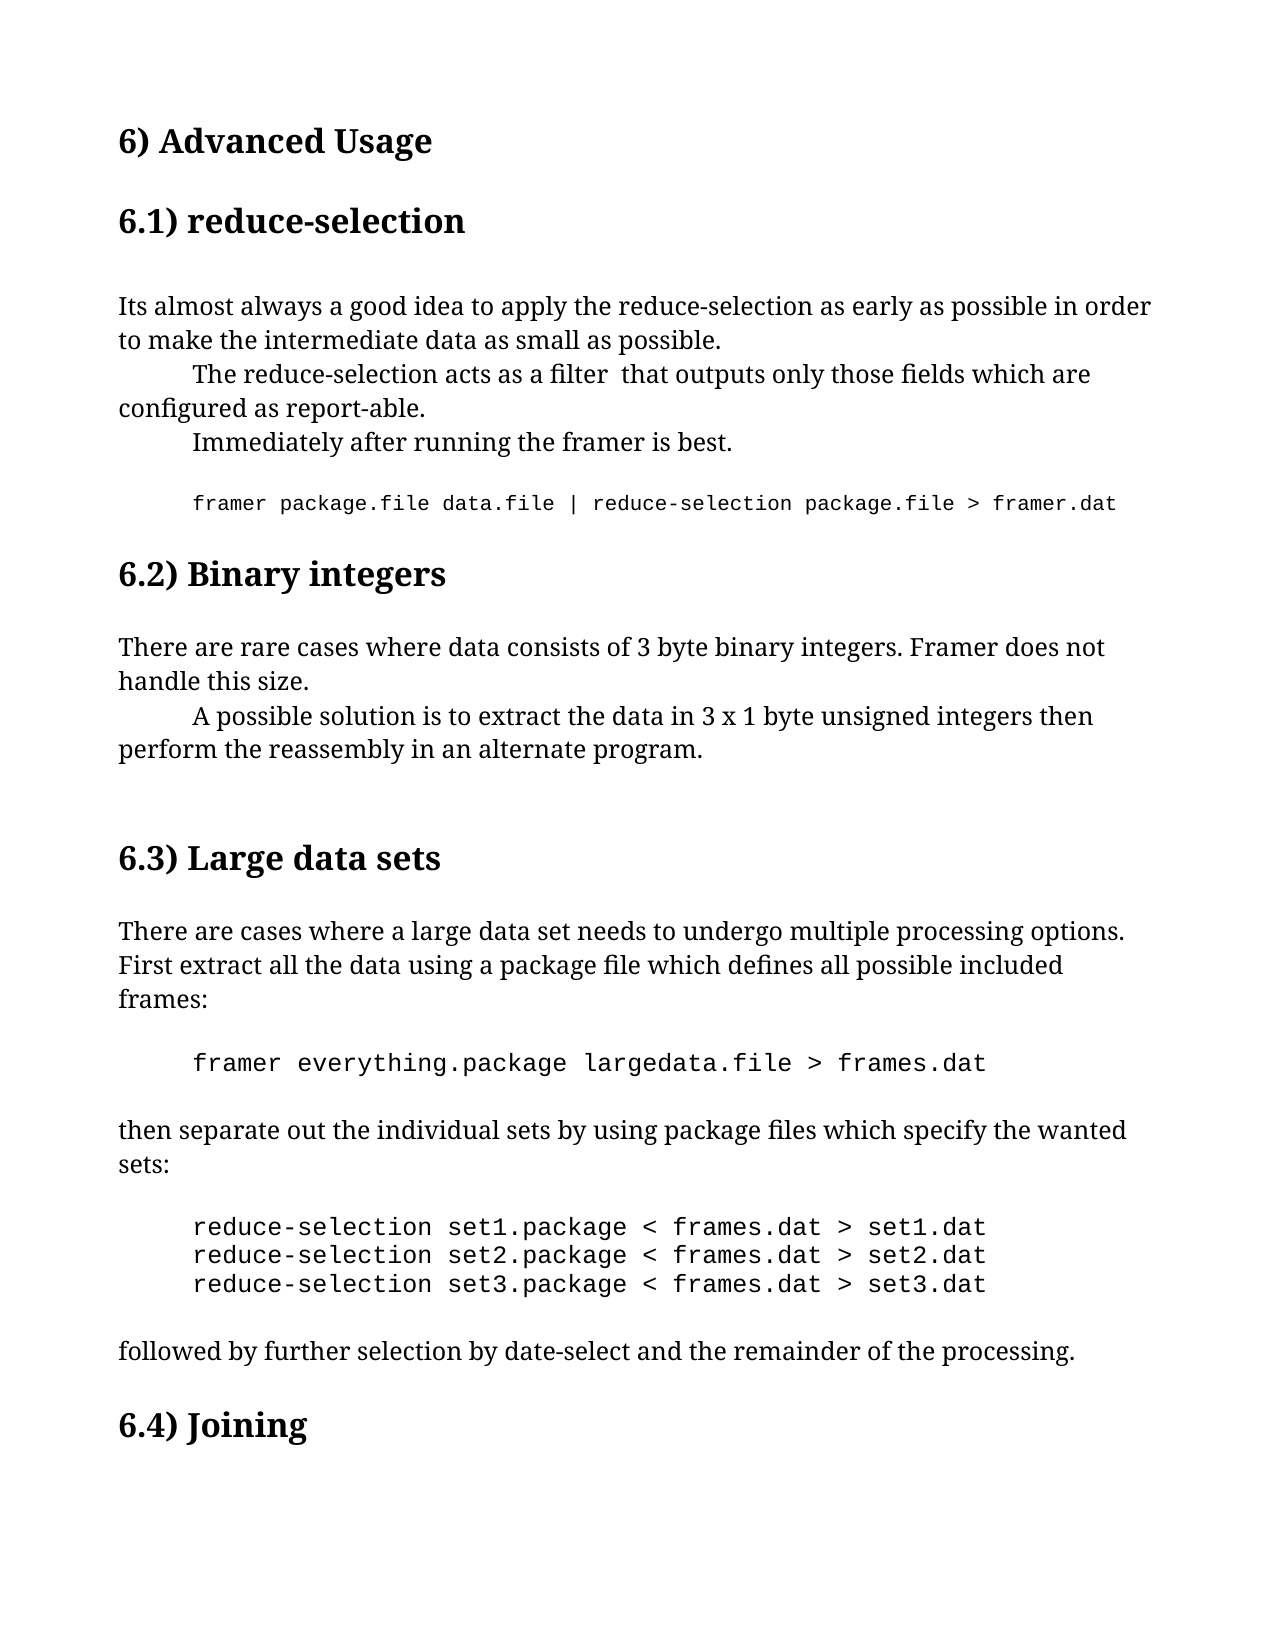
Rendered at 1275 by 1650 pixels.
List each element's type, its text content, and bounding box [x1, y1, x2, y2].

text 6) Advanced Usage [118, 118, 1157, 163]
text followed by further selection by date-select and the remainder of the processing. [118, 1334, 1157, 1368]
text There are cases where a large data set needs to undergo multiple processing options. First extract all the data using a package file which defines all possible included frames: [118, 914, 1157, 1016]
text framer package.file data.file | reduce-selection package.file > framer.dat [118, 493, 1157, 516]
text The reduce-selection acts as a filter that outputs only those fields which are configured as report-able. [118, 357, 1157, 425]
text reduce-selection set2.package < frames.dat > set2.dat [118, 1243, 1157, 1271]
text A possible solution is to extract the data in 3 x 1 byte unsigned integers then perform the reassembly in an alternate program. [118, 698, 1157, 766]
text reduce-selection set3.package < frames.dat > set3.dat [118, 1271, 1157, 1300]
text There are rare cases where data consists of 3 byte binary integers. Framer does not handle this size. [118, 630, 1157, 698]
text Immediately after running the framer is best. [118, 425, 1157, 459]
text framer everything.package largedata.file > frames.dat [118, 1050, 1157, 1078]
text then separate out the individual sets by using package files which specify the wanted sets: [118, 1112, 1157, 1181]
text 6.4) Joining [118, 1402, 1157, 1447]
text 6.2) Binary integers [118, 551, 1157, 596]
text Its almost always a good idea to apply the reduce-selection as early as possible in order to make the intermediate data as small as possible. [118, 288, 1157, 357]
text 6.1) reduce-selection [118, 198, 1157, 243]
text 6.3) Large data sets [118, 834, 1157, 880]
text reduce-selection set1.package < frames.dat > set1.dat [118, 1215, 1157, 1243]
